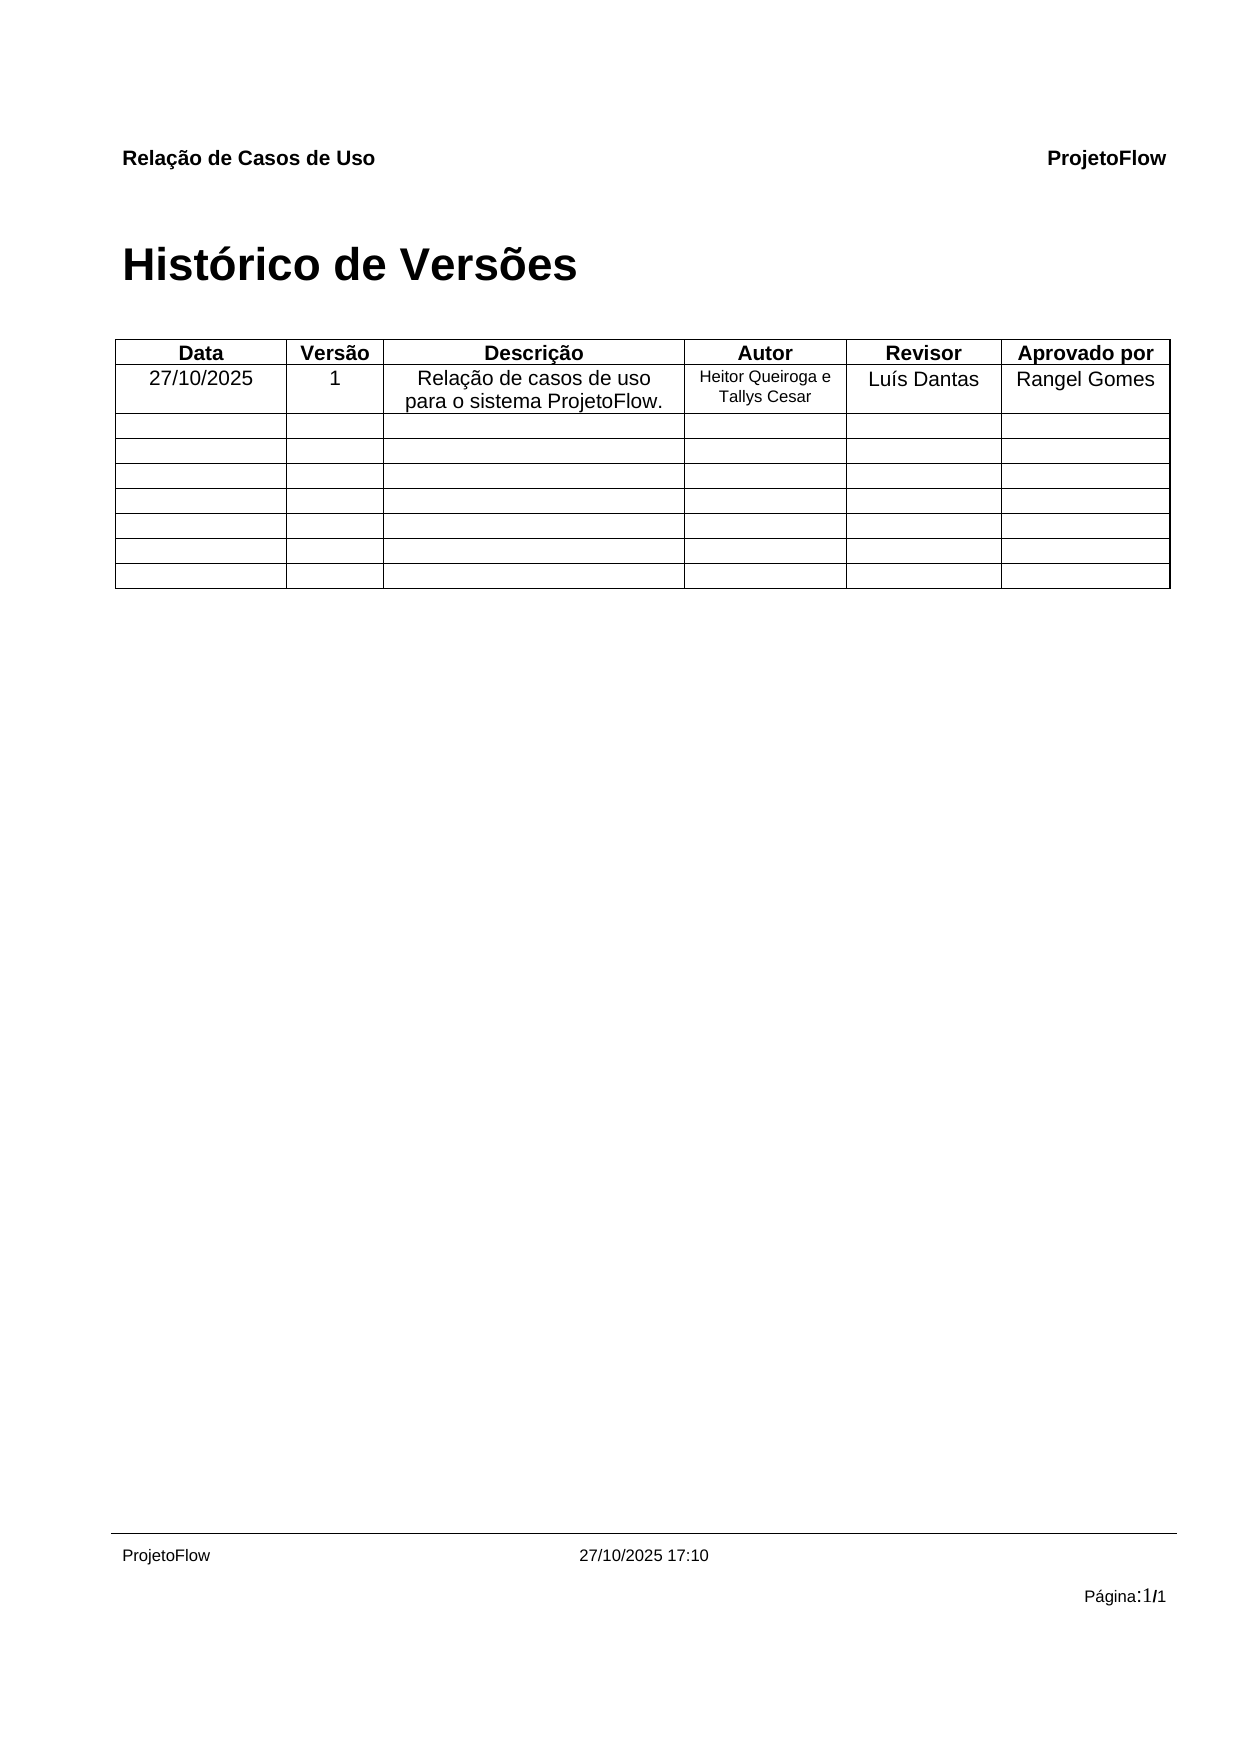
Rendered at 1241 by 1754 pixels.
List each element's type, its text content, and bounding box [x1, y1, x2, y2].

table_cell [384, 439, 684, 463]
table_cell [847, 414, 1001, 438]
table_cell [116, 464, 286, 488]
table_cell [685, 514, 846, 538]
table_cell [116, 514, 286, 538]
table_cell [1002, 414, 1169, 438]
table_cell [685, 464, 846, 488]
table_cell [847, 539, 1001, 563]
table_header Data [116, 340, 286, 364]
table_cell [287, 439, 383, 463]
table_cell 27/10/2025 [116, 365, 286, 413]
table_cell [685, 439, 846, 463]
table_cell [384, 514, 684, 538]
table_cell [287, 489, 383, 513]
table_cell [384, 539, 684, 563]
table_cell [1002, 539, 1169, 563]
table_header Descrição [384, 340, 684, 364]
table_cell Rangel Gomes [1002, 365, 1169, 413]
table_cell [287, 514, 383, 538]
table_cell Relação de casos de uso para o sistema ProjetoFlow. [384, 365, 684, 413]
table_cell 1 [287, 365, 383, 413]
table_cell [847, 514, 1001, 538]
table_cell [1002, 439, 1169, 463]
table_header Versão [287, 340, 383, 364]
table_cell [116, 489, 286, 513]
table_cell [287, 539, 383, 563]
table_cell [384, 564, 684, 588]
table_cell [685, 414, 846, 438]
table_cell [1002, 514, 1169, 538]
table_cell [287, 564, 383, 588]
table_cell [1002, 489, 1169, 513]
table_cell [847, 564, 1001, 588]
table_header Autor [685, 340, 846, 364]
table_cell [685, 564, 846, 588]
table_cell [116, 564, 286, 588]
table_cell [287, 464, 383, 488]
table_cell [847, 489, 1001, 513]
table_cell [116, 539, 286, 563]
table_header Histórico de Versões [111, 213, 1177, 315]
table_cell [116, 439, 286, 463]
table_cell [116, 414, 286, 438]
table_cell Luís Dantas [847, 365, 1001, 413]
table_cell [685, 539, 846, 563]
table_cell [287, 414, 383, 438]
table_header Revisor [847, 340, 1001, 364]
table_cell [1002, 564, 1169, 588]
table_cell Heitor Queiroga e Tallys Cesar [685, 365, 846, 413]
table_cell [384, 414, 684, 438]
table_cell [384, 464, 684, 488]
table_cell [847, 464, 1001, 488]
table_header Aprovado por [1002, 340, 1169, 364]
table_cell [685, 489, 846, 513]
table_cell [1002, 464, 1169, 488]
table_cell [847, 439, 1001, 463]
table_cell [384, 489, 684, 513]
